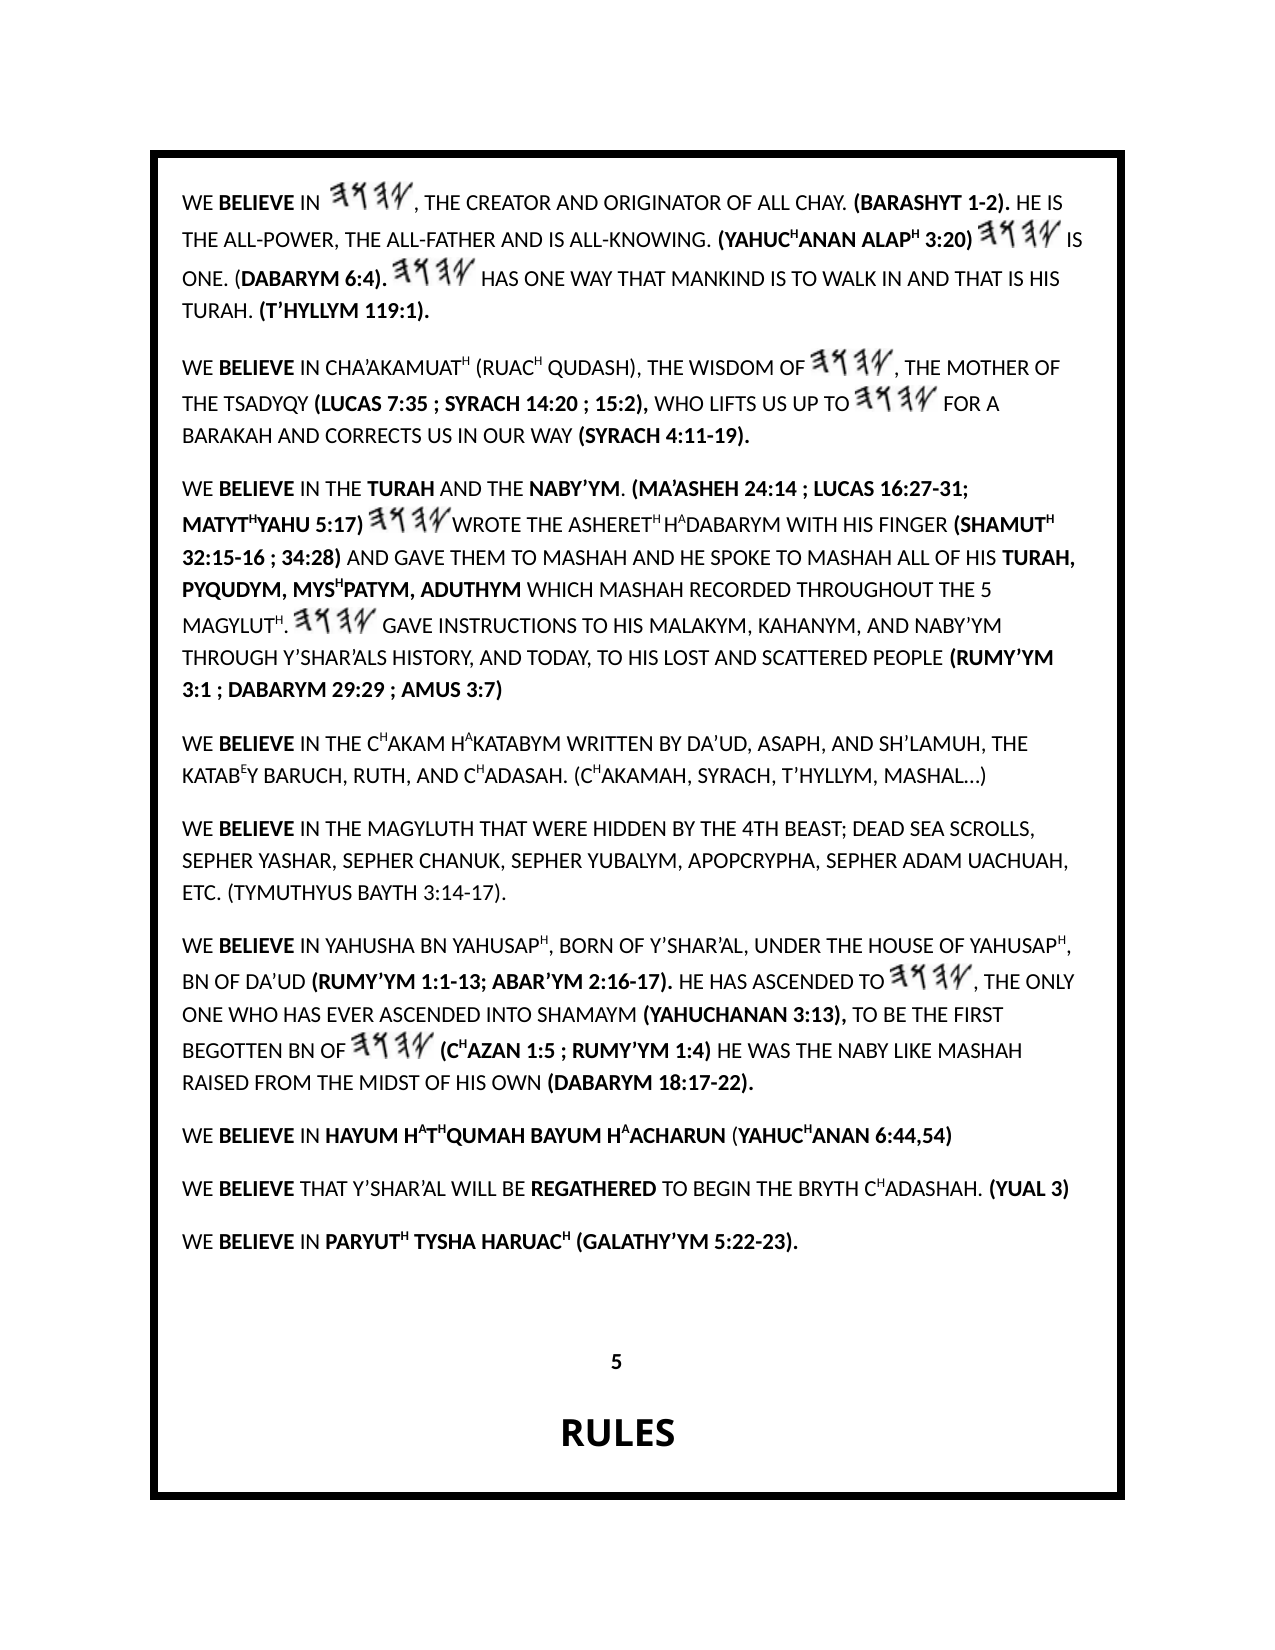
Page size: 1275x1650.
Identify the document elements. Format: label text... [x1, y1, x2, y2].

text WE BELIEVE IN THE TURAH AND THE NABY’YM. (MA’ASHEH 24:14 ; LUCAS 16:27-31; MATYTHYAHU 5:17) WROTE THE ASHERETH HADABARYM WITH HIS FINGER (SHAMUTH 32:15-16 ; 34:28) AND GAVE THEM TO MASHAH AND HE SPOKE TO MASHAH ALL OF HIS TURAH, PYQUDYM, MYSHPATYM, ADUTHYM WHICH MASHAH RECORDED THROUGHOUT THE 5 MAGYLUTH. GAVE INSTRUCTIONS TO HIS MALAKYM, KAHANYM, AND NABY’YM THROUGH Y’SHAR’ALS HISTORY, AND TODAY, TO HIS LOST AND SCATTERED PEOPLE (RUMY’YM 3:1 ; DABARYM 29:29 ; AMUS 3:7) [182, 474, 1093, 704]
text WE BELIEVE IN CHA’AKAMUATH (RUACH QUDASH), THE WISDOM OF , THE MOTHER OF THE TSADYQY (LUCAS 7:35 ; SYRACH 14:20 ; 15:2), WHO LIFTS US UP TO FOR A BARAKAH AND CORRECTS US IN OUR WAY (SYRACH 4:11-19). [182, 349, 1093, 449]
text WE BELIEVE THAT Y’SHAR’AL WILL BE REGATHERED TO BEGIN THE BRYTH CHADASHAH. (YUAL 3) [182, 1174, 1093, 1202]
text WE BELIEVE IN YAHUSHA BN YAHUSAPH, BORN OF Y’SHAR’AL, UNDER THE HOUSE OF YAHUSAPH, BN OF DA’UD (RUMY’YM 1:1-13; ABAR’YM 2:16-17). HE HAS ASCENDED TO , THE ONLY ONE WHO HAS EVER ASCENDED INTO SHAMAYM (YAHUCHANAN 3:13), TO BE THE FIRST BEGOTTEN BN OF (CHAZAN 1:5 ; RUMY’YM 1:4) HE WAS THE NABY LIKE MASHAH RAISED FROM THE MIDST OF HIS OWN (DABARYM 18:17-22). [182, 931, 1093, 1096]
text RULES [182, 1407, 1093, 1458]
text 5 [182, 1333, 1093, 1379]
text WE BELIEVE IN PARYUTH TYSHA HARUACH (GALATHY’YM 5:22-23). [182, 1227, 1093, 1255]
text WE BELIEVE IN , THE CREATOR AND ORIGINATOR OF ALL CHAY. (BARASHYT 1-2). HE IS THE ALL-POWER, THE ALL-FATHER AND IS ALL-KNOWING. (YAHUCHANAN ALAPH 3:20) IS ONE. (DABARYM 6:4). HAS ONE WAY THAT MANKIND IS TO WALK IN AND THAT IS HIS TURAH. (T’HYLLYM 119:1). [182, 182, 1093, 324]
text WE BELIEVE IN THE CHAKAM HAKATABYM WRITTEN BY DA’UD, ASAPH, AND SH’LAMUH, THE KATABEY BARUCH, RUTH, AND CHADASAH. (CHAKAMAH, SYRACH, T’HYLLYM, MASHAL…) [182, 729, 1093, 789]
text WE BELIEVE IN THE MAGYLUTH THAT WERE HIDDEN BY THE 4TH BEAST; DEAD SEA SCROLLS, SEPHER YASHAR, SEPHER CHANUK, SEPHER YUBALYM, APOPCRYPHA, SEPHER ADAM UACHUAH, ETC. (TYMUTHYUS BAYTH 3:14-17). [182, 814, 1093, 906]
text WE BELIEVE IN HAYUM HATHQUMAH BAYUM HAACHARUN (YAHUCHANAN 6:44,54) [182, 1121, 1093, 1149]
